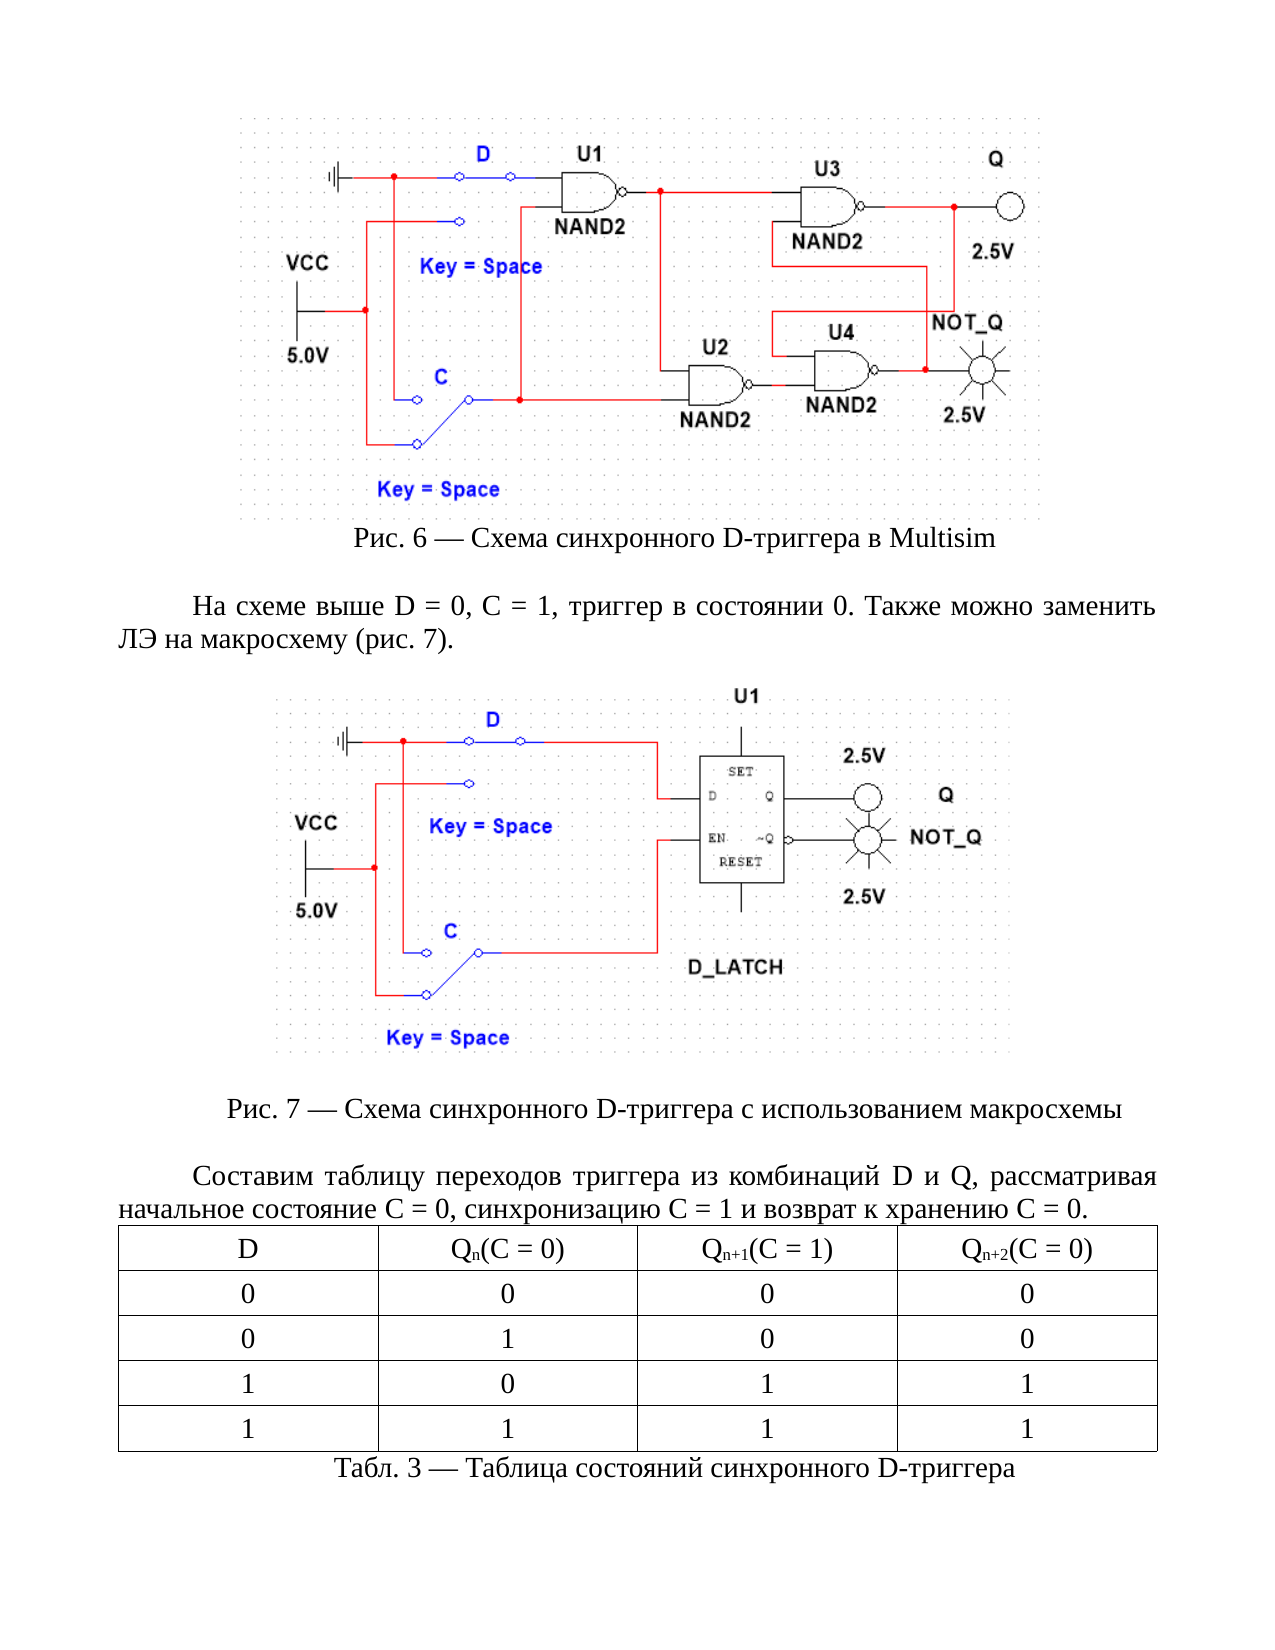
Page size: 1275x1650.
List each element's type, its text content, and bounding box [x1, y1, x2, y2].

table_header Qn(C = 0) [379, 1226, 637, 1270]
table_cell 1 [119, 1361, 378, 1405]
table_cell 0 [119, 1316, 378, 1360]
table_cell 0 [898, 1316, 1157, 1360]
table_header Qn+2(C = 0) [898, 1226, 1157, 1270]
table_cell 1 [898, 1406, 1157, 1451]
table_cell 1 [638, 1406, 897, 1451]
text Составим таблицу переходов триггера из комбинаций D и Q, рассматривая начальное состояние C = 0, синхронизацию C = 1 и возврат к хранению C = 0. [118, 1158, 1157, 1225]
text Табл. 3 — Таблица состояний синхронного D-триггера [118, 1452, 1157, 1484]
table_cell 1 [898, 1361, 1157, 1405]
table_cell 1 [379, 1406, 637, 1451]
text Рис. 6 — Схема синхронного D-триггера в Multisim [118, 118, 1157, 554]
table_cell 0 [379, 1271, 637, 1315]
table_cell 0 [379, 1361, 637, 1405]
table_header Qn+1(C = 1) [638, 1226, 897, 1270]
picture [233, 118, 1042, 521]
table_cell 1 [379, 1316, 637, 1360]
table_cell 0 [638, 1271, 897, 1315]
table_cell 0 [898, 1271, 1157, 1315]
text На схеме выше D = 0, C = 1, триггер в состоянии 0. Также можно заменить ЛЭ на макросхему (рис. 7). [118, 588, 1157, 655]
picture [265, 688, 1010, 1059]
table_header D [119, 1226, 378, 1270]
text Рис. 7 — Схема синхронного D-триггера с использованием макросхемы [118, 1091, 1157, 1124]
table_cell 0 [638, 1316, 897, 1360]
table_cell 1 [119, 1406, 378, 1451]
table_cell 0 [119, 1271, 378, 1315]
table_cell 1 [638, 1361, 897, 1405]
